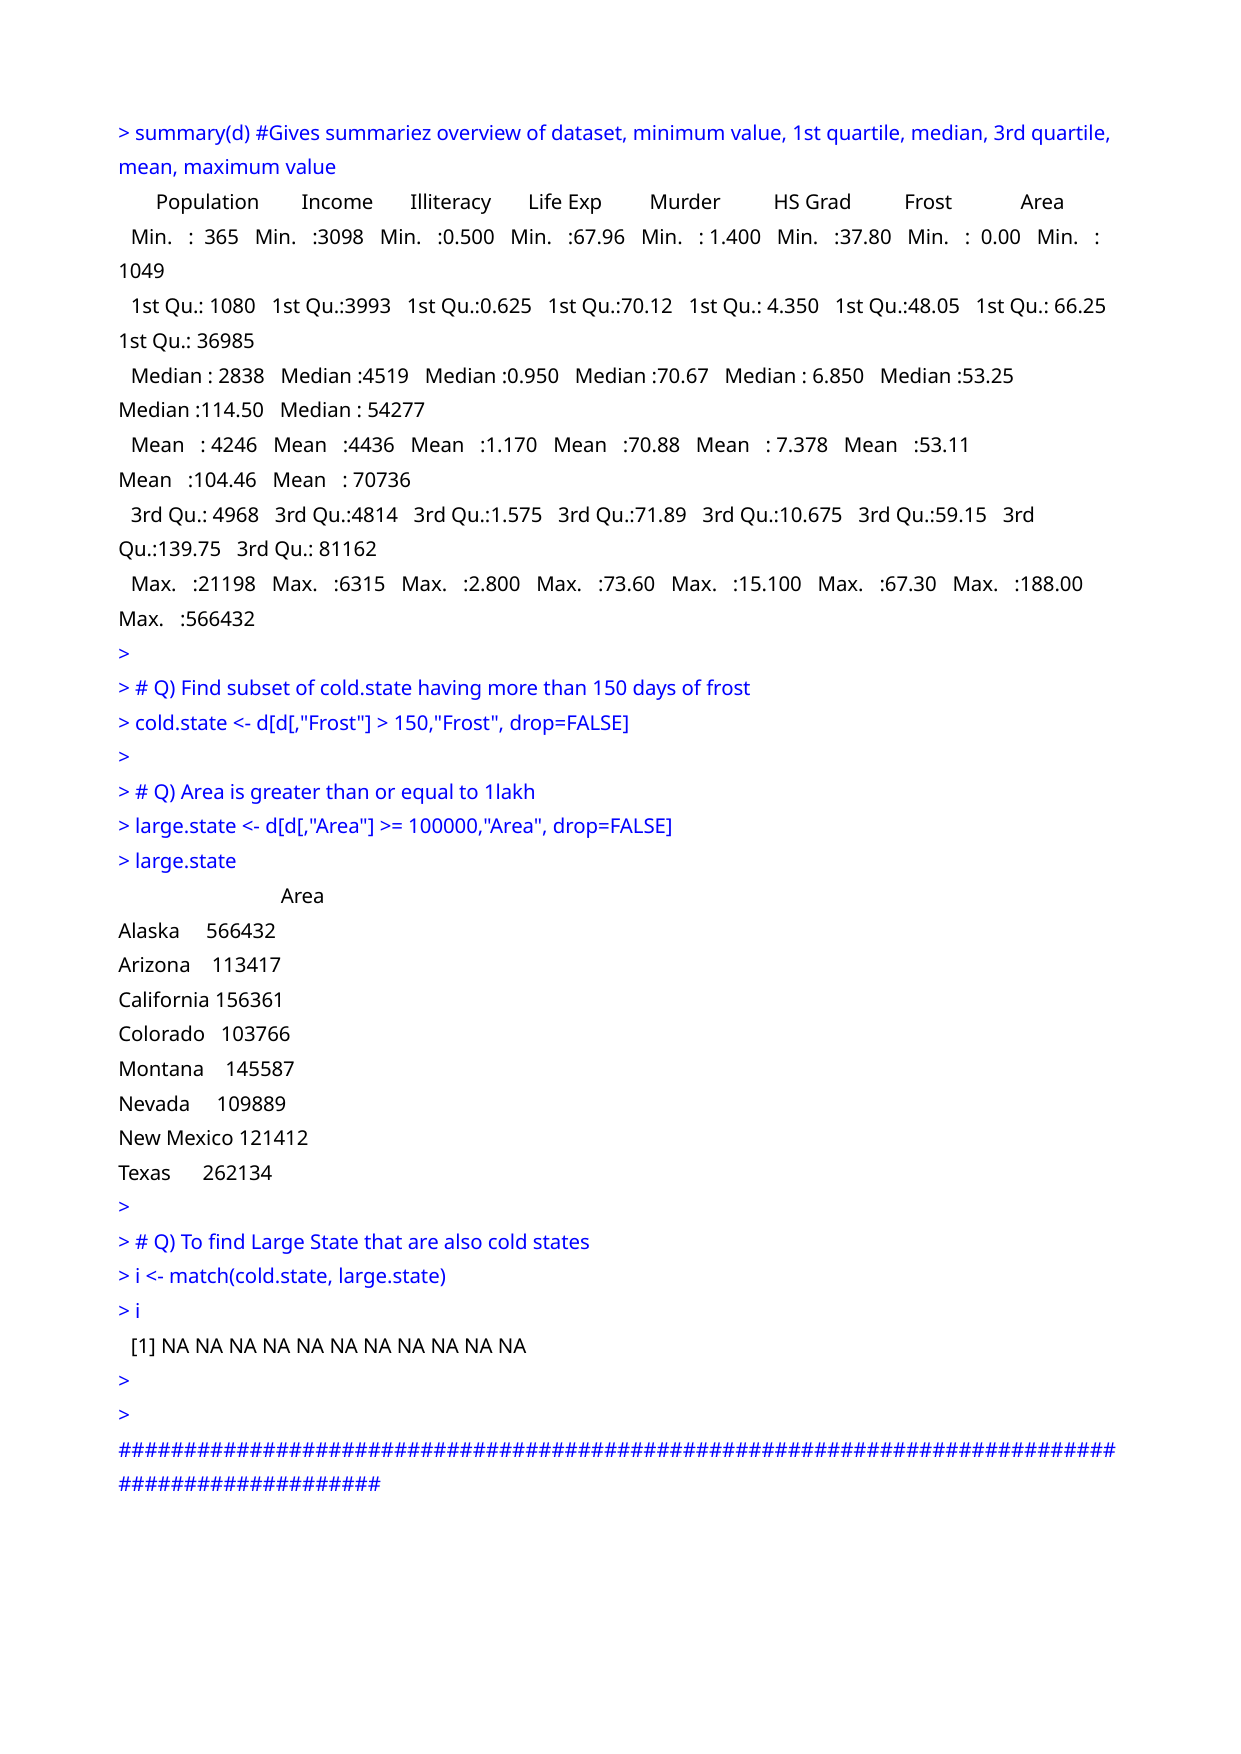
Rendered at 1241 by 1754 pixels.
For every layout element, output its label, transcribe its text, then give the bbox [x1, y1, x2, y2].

text Area [118, 881, 1122, 909]
text > [118, 1366, 1122, 1394]
text > large.state <- d[d[,"Area"] >= 100000,"Area", drop=FALSE] [118, 812, 1122, 840]
text Population Income Illiteracy Life Exp Murder HS Grad Frost Area [118, 187, 1122, 215]
text > [118, 639, 1122, 667]
text Median : 2838 Median :4519 Median :0.950 Median :70.67 Median : 6.850 Median :53.25 Median :114.50 Median : 54277 [118, 361, 1122, 424]
text Max. :21198 Max. :6315 Max. :2.800 Max. :73.60 Max. :15.100 Max. :67.30 Max. :188.00 Max. :566432 [118, 570, 1122, 632]
text > # Q) To find Large State that are also cold states [118, 1227, 1122, 1255]
text > large.state [118, 847, 1122, 874]
text Mean : 4246 Mean :4436 Mean :1.170 Mean :70.88 Mean : 7.378 Mean :53.11 Mean :104.46 Mean : 70736 [118, 431, 1122, 493]
text > summary(d) #Gives summariez overview of dataset, minimum value, 1st quartile, median, 3rd quartile, mean, maximum value [118, 118, 1122, 180]
text Arizona 113417 [118, 951, 1122, 978]
text Texas 262134 [118, 1158, 1122, 1186]
text > cold.state <- d[d[,"Frost"] > 150,"Frost", drop=FALSE] [118, 708, 1122, 736]
text 1st Qu.: 1080 1st Qu.:3993 1st Qu.:0.625 1st Qu.:70.12 1st Qu.: 4.350 1st Qu.:48.05 1st Qu.: 66.25 1st Qu.: 36985 [118, 292, 1122, 354]
text New Mexico 121412 [118, 1124, 1122, 1151]
text Colorado 103766 [118, 1020, 1122, 1048]
text 3rd Qu.: 4968 3rd Qu.:4814 3rd Qu.:1.575 3rd Qu.:71.89 3rd Qu.:10.675 3rd Qu.:59.15 3rd Qu.:139.75 3rd Qu.: 81162 [118, 500, 1122, 563]
text > [118, 743, 1122, 771]
text Nevada 109889 [118, 1089, 1122, 1117]
text > ################################################################################################ [118, 1401, 1122, 1498]
text > i <- match(cold.state, large.state) [118, 1262, 1122, 1290]
text > # Q) Area is greater than or equal to 1lakh [118, 777, 1122, 805]
text > # Q) Find subset of cold.state having more than 150 days of frost [118, 674, 1122, 701]
text Montana 145587 [118, 1054, 1122, 1082]
text Min. : 365 Min. :3098 Min. :0.500 Min. :67.96 Min. : 1.400 Min. :37.80 Min. : 0.00 Min. : 1049 [118, 222, 1122, 285]
text > i [118, 1297, 1122, 1324]
text [1] NA NA NA NA NA NA NA NA NA NA NA [118, 1331, 1122, 1359]
text > [118, 1193, 1122, 1221]
text California 156361 [118, 985, 1122, 1013]
text Alaska 566432 [118, 916, 1122, 944]
